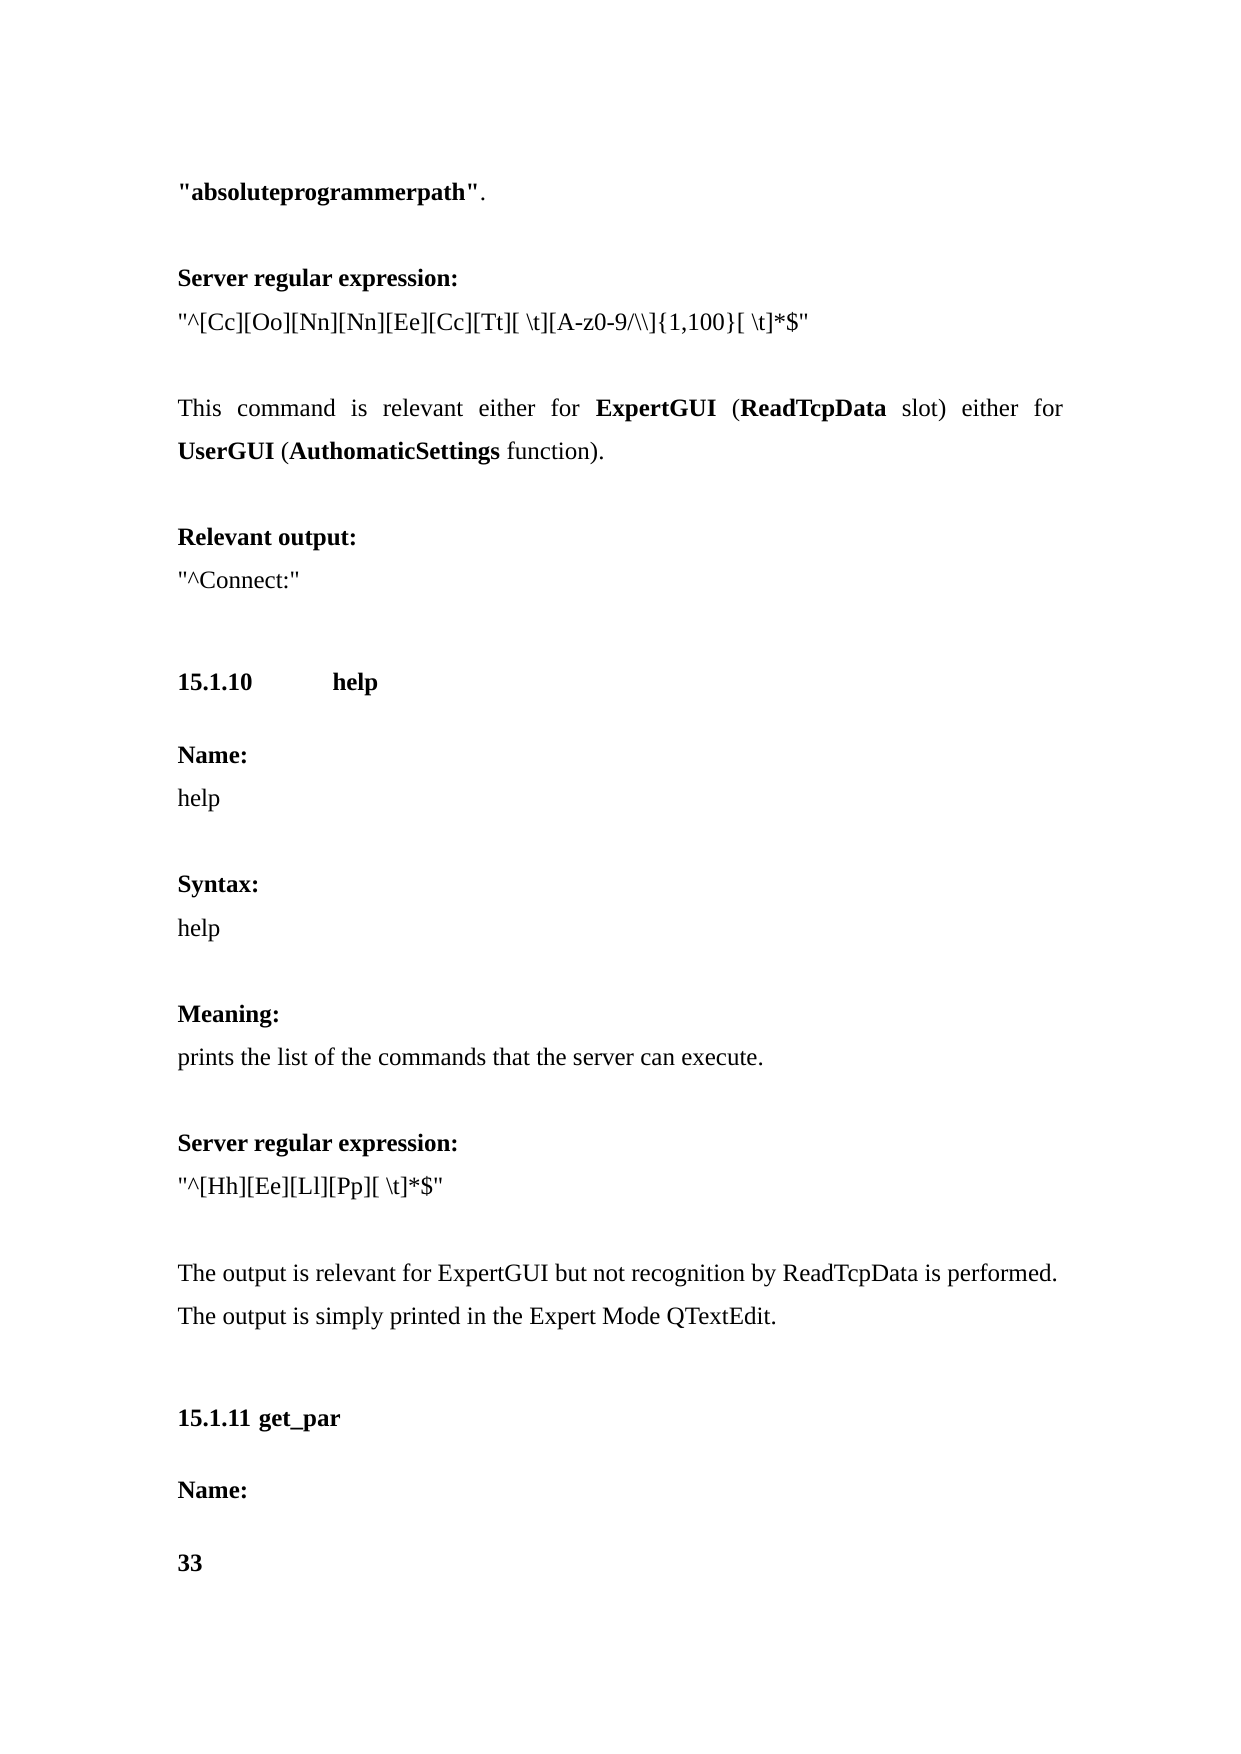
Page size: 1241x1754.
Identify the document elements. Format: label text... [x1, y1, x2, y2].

text "^[Cc][Oo][Nn][Nn][Ee][Cc][Tt][ \t][A-z0-9/\\]{1,100}[ \t]*$" [177, 307, 1063, 335]
text prints the list of the commands that the server can execute. [177, 1042, 1063, 1071]
text help [177, 913, 1063, 941]
text Name: [177, 740, 1063, 769]
text "^Connect:" [177, 565, 1063, 594]
text Syntax: [177, 869, 1063, 898]
text "absoluteprogrammerpath". [177, 177, 1063, 206]
text The output is relevant for ExpertGUI but not recognition by ReadTcpData is performed. [177, 1258, 1063, 1286]
text "^[Hh][Ee][Ll][Pp][ \t]*$" [177, 1171, 1063, 1200]
text Server regular expression: [177, 1128, 1063, 1157]
text Meaning: [177, 999, 1063, 1028]
text This command is relevant either for ExpertGUI (ReadTcpData slot) either for UserGUI (AuthomaticSettings function). [177, 393, 1063, 465]
text Server regular expression: [177, 263, 1063, 292]
subtitle get_par [177, 1403, 1063, 1432]
text Relevant output: [177, 522, 1063, 551]
text help [177, 783, 1063, 812]
text The output is simply printed in the Expert Mode QTextEdit. [177, 1301, 1063, 1329]
text Name: [177, 1476, 1063, 1504]
subtitle help [177, 667, 1063, 696]
